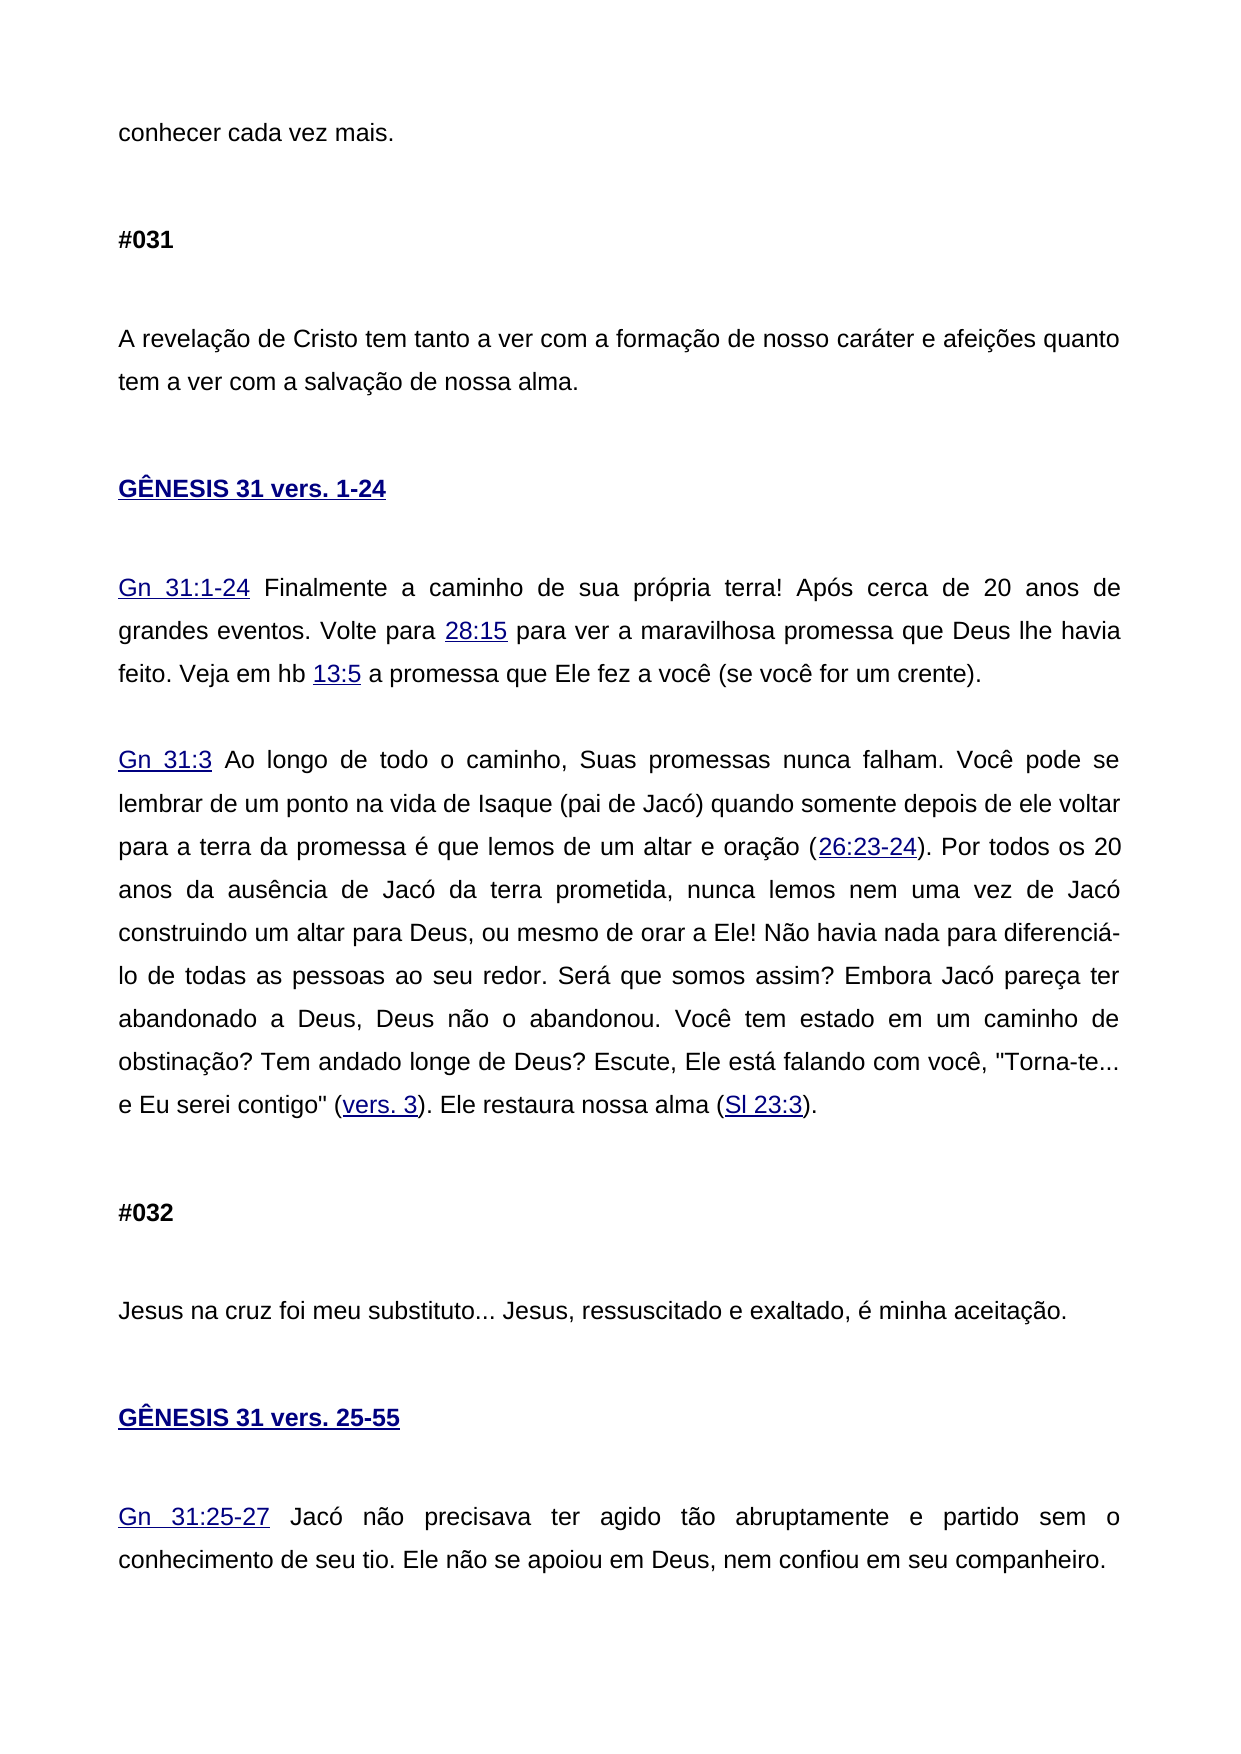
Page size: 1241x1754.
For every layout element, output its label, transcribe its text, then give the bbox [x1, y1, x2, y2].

text Gn 31:1-24 Finalmente a caminho de sua própria terra! Após cerca de 20 anos de grandes eventos. Volte para 28:15 para ver a maravilhosa promessa que Deus lhe havia feito. Veja em hb 13:5 a promessa que Ele fez a você (se você for um crente). [118, 573, 1122, 688]
subtitle #032 [118, 1197, 1122, 1226]
text Jesus na cruz foi meu substituto... Jesus, ressuscitado e exaltado, é minha aceitação. [118, 1296, 1122, 1325]
text conhecer cada vez mais. [118, 118, 1122, 147]
subtitle GÊNESIS 31 vers. 25-55 [118, 1403, 1122, 1432]
subtitle GÊNESIS 31 vers. 1-24 [118, 474, 1122, 503]
text Gn 31:25-27 Jacó não precisava ter agido tão abruptamente e partido sem o conhecimento de seu tio. Ele não se apoiou em Deus, nem confiou em seu companheiro. [118, 1502, 1122, 1574]
text Gn 31:3 Ao longo de todo o caminho, Suas promessas nunca falham. Você pode se lembrar de um ponto na vida de Isaque (pai de Jacó) quando somente depois de ele voltar para a terra da promessa é que lemos de um altar e oração (26:23-24). Por todos os 20 anos da ausência de Jacó da terra prometida, nunca lemos nem uma vez de Jacó construindo um altar para Deus, ou mesmo de orar a Ele! Não havia nada para diferenciá-lo de todas as pessoas ao seu redor. Será que somos assim? Embora Jacó pareça ter abandonado a Deus, Deus não o abandonou. Você tem estado em um caminho de obstinação? Tem andado longe de Deus? Escute, Ele está falando com você, "Torna-te... e Eu serei contigo" (vers. 3). Ele restaura nossa alma (Sl 23:3). [118, 745, 1122, 1119]
text A revelação de Cristo tem tanto a ver com a formação de nosso caráter e afeições quanto tem a ver com a salvação de nossa alma. [118, 324, 1122, 396]
subtitle #031 [118, 225, 1122, 254]
